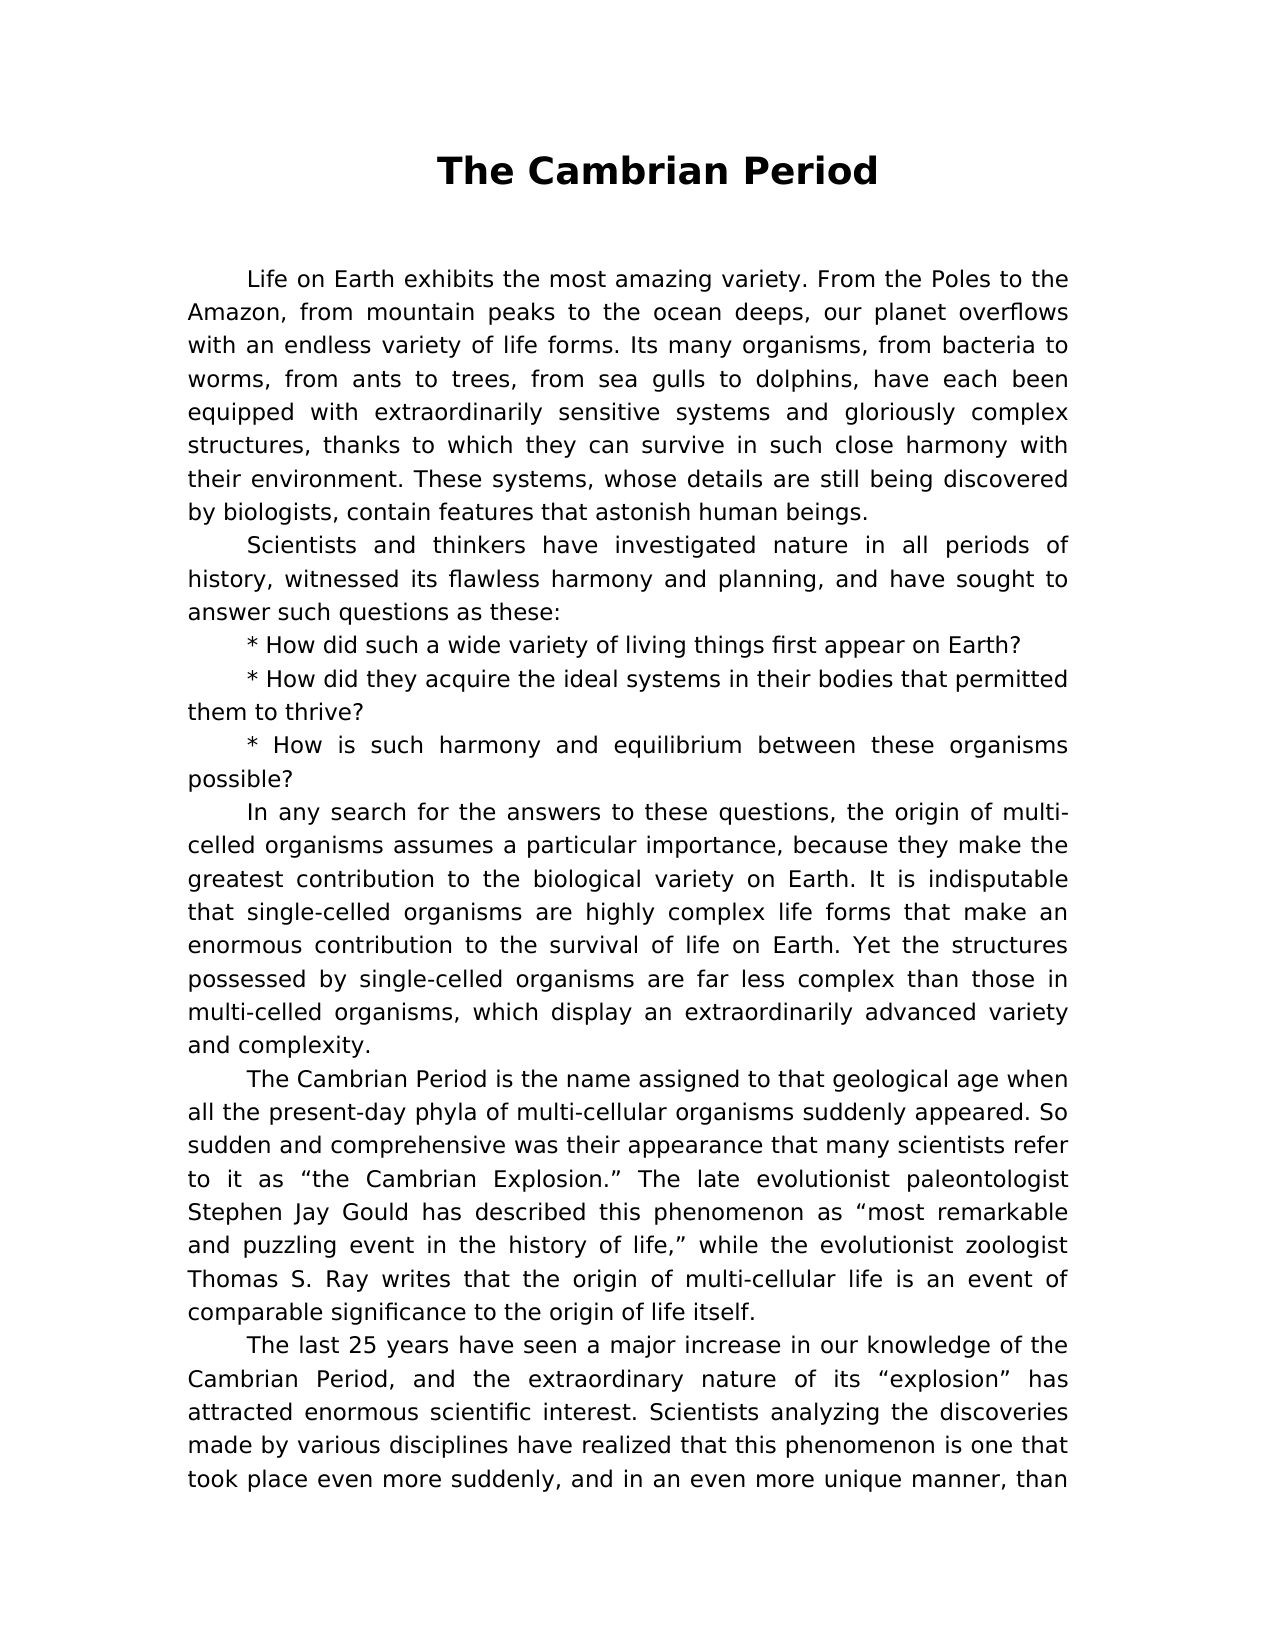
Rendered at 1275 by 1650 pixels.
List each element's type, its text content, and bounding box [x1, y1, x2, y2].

text Scientists and thinkers have investigated nature in all periods of history, witnessed its flawless harmony and planning, and have sought to answer such questions as these: [187, 527, 1070, 627]
text * How did they acquire the ideal systems in their bodies that permitted them to thrive? [187, 660, 1070, 727]
text * How is such harmony and equilibrium between these organisms possible? [187, 727, 1070, 794]
text The last 25 years have seen a major increase in our knowledge of the Cambrian Period, and the extraordinary nature of its “explosion” has attracted enormous scientific interest. Scientists analyzing the discoveries made by various disciplines have realized that this phenomenon is one that took place even more suddenly, and in an even more unique manner, than [187, 1327, 1070, 1494]
text * How did such a wide variety of living things first appear on Earth? [187, 627, 1070, 660]
text Life on Earth exhibits the most amazing variety. From the Poles to the Amazon, from mountain peaks to the ocean deeps, our planet overflows with an endless variety of life forms. Its many organisms, from bacteria to worms, from ants to trees, from sea gulls to dolphins, have each been equipped with extraordinarily sensitive systems and gloriously complex structures, thanks to which they can survive in such close harmony with their environment. These systems, whose details are still being discovered by biologists, contain features that astonish human beings. [187, 260, 1070, 527]
text The Cambrian Period is the name assigned to that geological age when all the present-day phyla of multi-cellular organisms suddenly appeared. So sudden and comprehensive was their appearance that many scientists refer to it as “the Cambrian Explosion.” The late evolutionist paleontologist Stephen Jay Gould has described this phenomenon as “most remarkable and puzzling event in the history of life,” while the evolutionist zoologist Thomas S. Ray writes that the origin of multi-cellular life is an event of comparable significance to the origin of life itself. [187, 1060, 1070, 1327]
text The Cambrian Period [187, 150, 1070, 194]
text In any search for the answers to these questions, the origin of multi-celled organisms assumes a particular importance, because they make the greatest contribution to the biological variety on Earth. It is indisputable that single-celled organisms are highly complex life forms that make an enormous contribution to the survival of life on Earth. Yet the structures possessed by single-celled organisms are far less complex than those in multi-celled organisms, which display an extraordinarily advanced variety and complexity. [187, 794, 1070, 1060]
